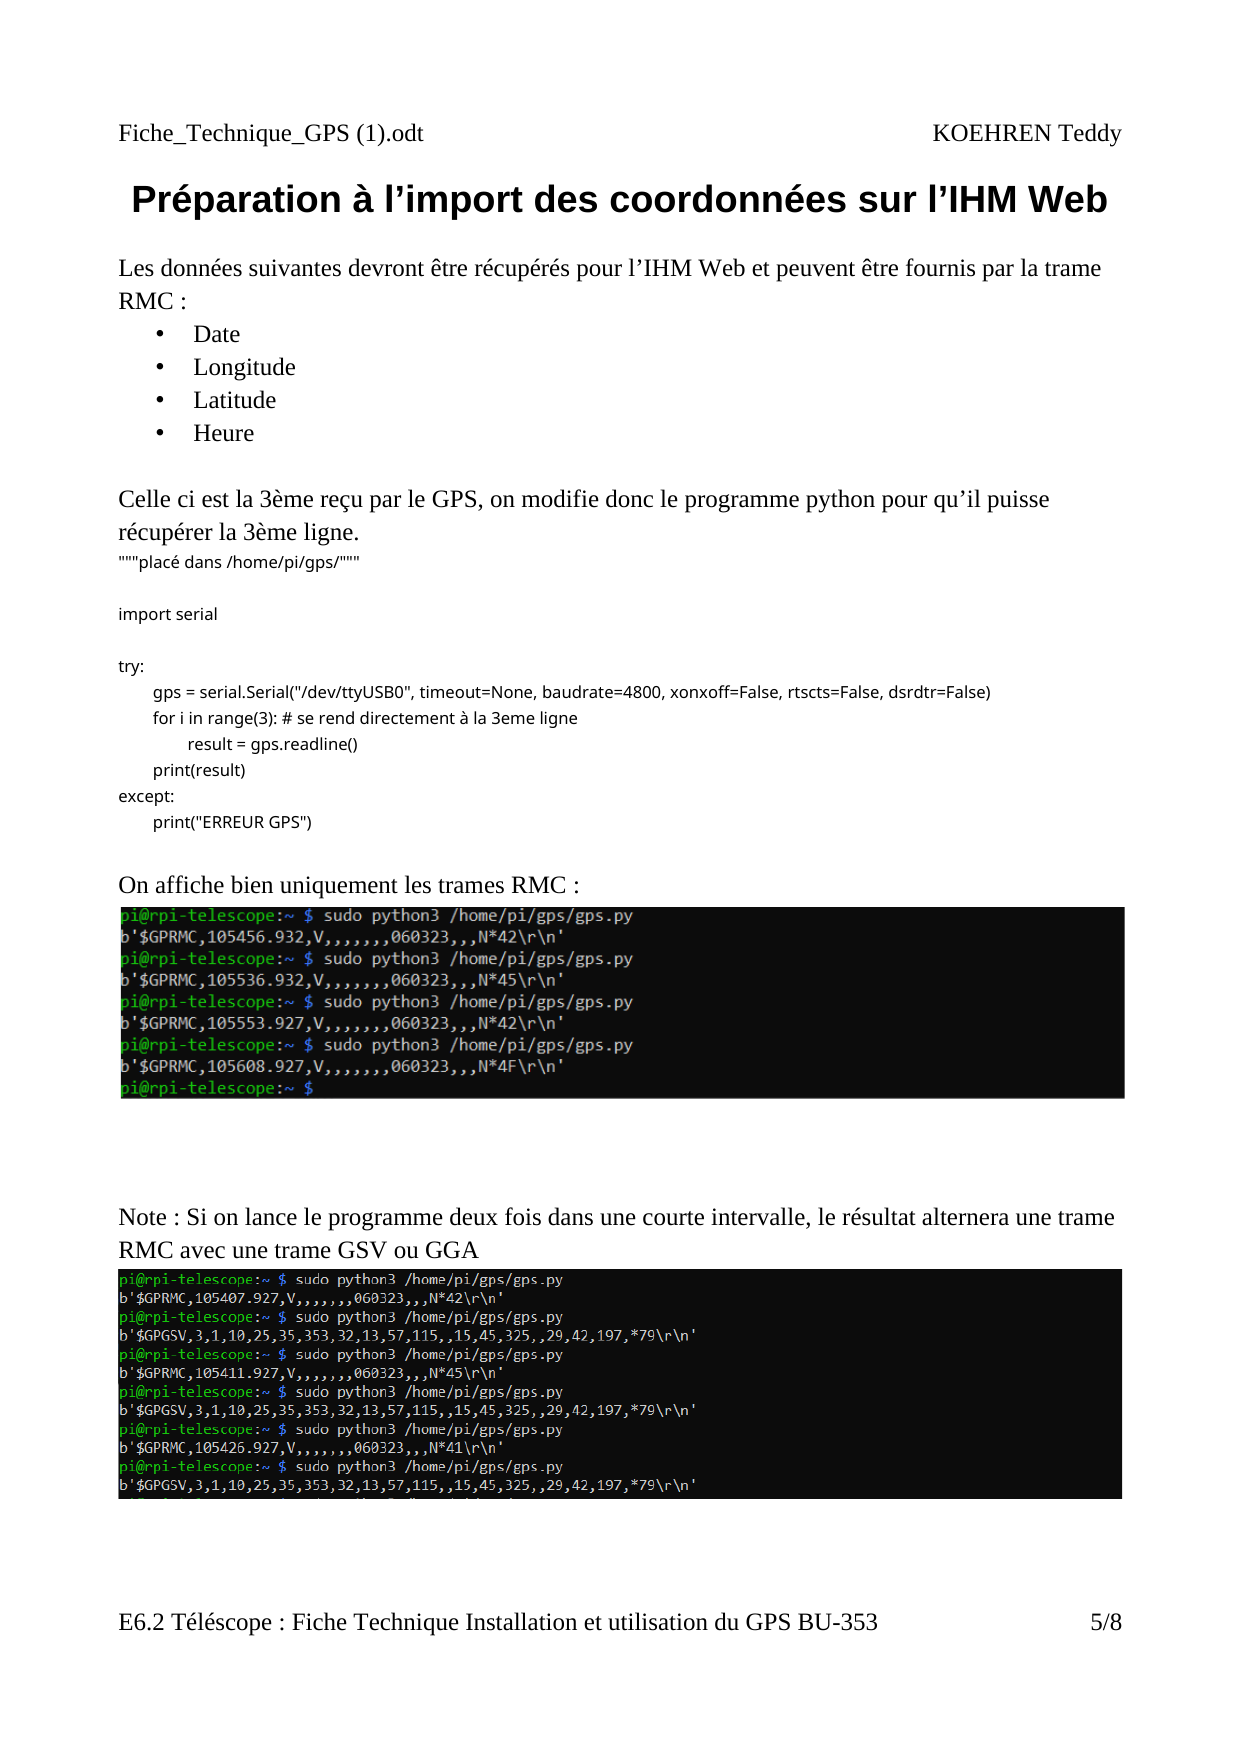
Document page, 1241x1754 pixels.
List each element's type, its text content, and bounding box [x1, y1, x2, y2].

text Les données suivantes devront être récupérés pour l’IHM Web et peuvent être fournis par la trame RMC : [118, 253, 1122, 315]
list Longitude [156, 352, 1122, 381]
picture [120, 907, 1125, 1099]
text Celle ci est la 3ème reçu par le GPS, on modifie donc le programme python pour qu’il puisse récupérer la 3ème ligne. [118, 484, 1122, 546]
text except: [118, 784, 1122, 807]
text print("ERREUR GPS") [118, 811, 1122, 833]
text """placé dans /home/pi/gps/""" [118, 550, 1122, 573]
text On affiche bien uniquement les trames RMC : [118, 870, 1122, 898]
text print(result) [118, 758, 1122, 781]
list Heure [156, 418, 1122, 447]
list Latitude [156, 385, 1122, 414]
text try: [118, 654, 1122, 677]
text for i in range(3): # se rend directement à la 3eme ligne [118, 706, 1122, 729]
picture [118, 1269, 1123, 1499]
text Note : Si on lance le programme deux fois dans une courte intervalle, le résultat alternera une trame RMC avec une trame GSV ou GGA [118, 1202, 1122, 1263]
text result = gps.readline() [118, 732, 1122, 755]
list Date [156, 319, 1122, 348]
text gps = serial.Serial("/dev/ttyUSB0", timeout=None, baudrate=4800, xonxoff=False, rtscts=False, dsrdtr=False) [118, 680, 1122, 703]
subtitle Préparation à l’import des coordonnées sur l’IHM Web [118, 176, 1122, 220]
text import serial [118, 602, 1122, 625]
